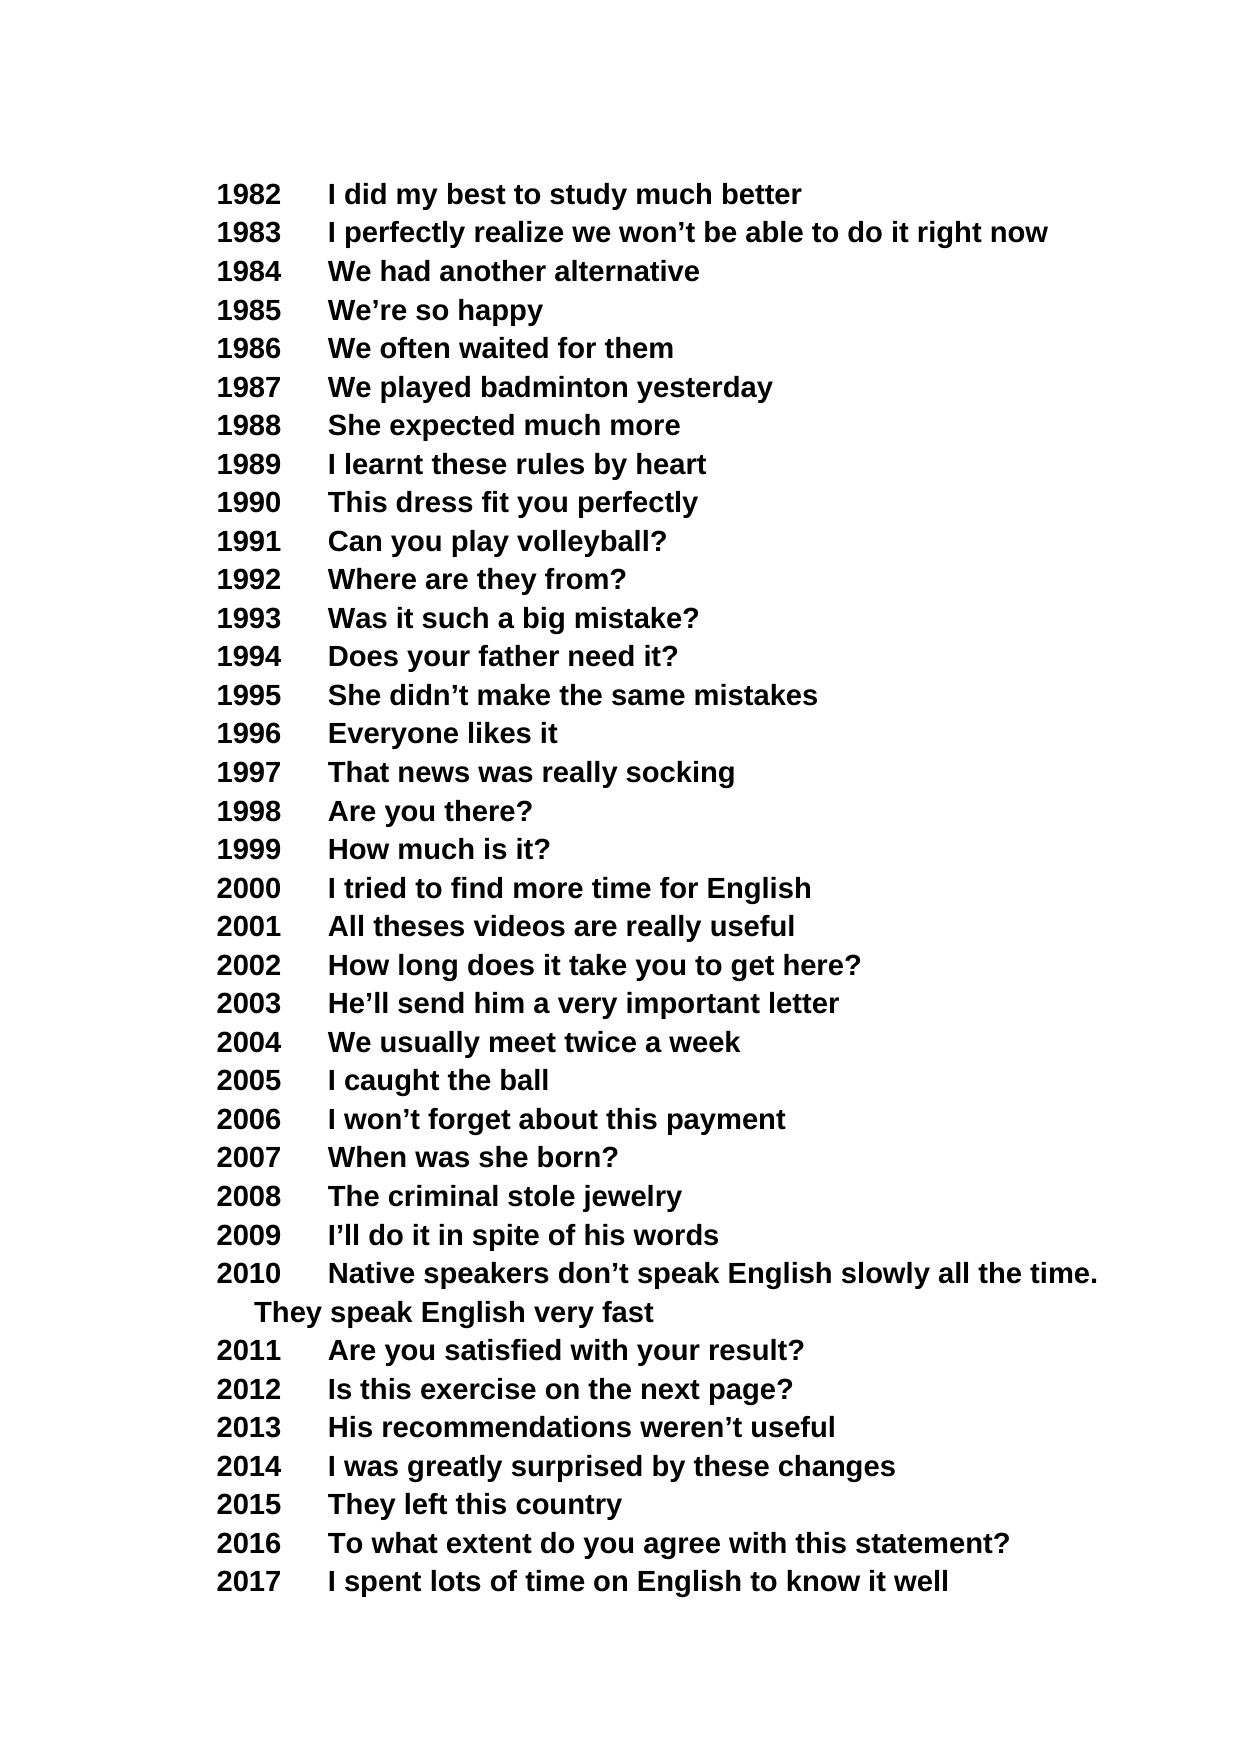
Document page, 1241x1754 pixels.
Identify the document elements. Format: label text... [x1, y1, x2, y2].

list I caught the ball [216, 1063, 1149, 1097]
list All theses videos are really useful [216, 909, 1149, 943]
list She expected much more [216, 408, 1149, 442]
list He’ll send him a very important letter [216, 986, 1149, 1020]
list That news was really socking [216, 755, 1149, 788]
list How long does it take you to get here? [216, 948, 1149, 981]
list His recommendations weren’t useful [216, 1410, 1149, 1444]
list Can you play volleyball? [216, 524, 1149, 557]
list To what extent do you agree with this statement? [216, 1526, 1149, 1559]
list When was she born? [216, 1140, 1149, 1174]
list Native speakers don’t speak English slowly all the time. They speak English very fast [216, 1256, 1149, 1328]
list Is this exercise on the next page? [216, 1372, 1149, 1405]
list I did my best to study much better [216, 177, 1149, 210]
list Does your father need it? [216, 639, 1149, 673]
list I tried to find more time for English [216, 871, 1149, 904]
list They left this country [216, 1487, 1149, 1521]
list Are you satisfied with your result? [216, 1333, 1149, 1367]
list Are you there? [216, 793, 1149, 827]
list I won’t forget about this payment [216, 1102, 1149, 1135]
list We usually meet twice a week [216, 1025, 1149, 1058]
list We had another alternative [216, 254, 1149, 287]
list I was greatly surprised by these changes [216, 1449, 1149, 1482]
list We often waited for them [216, 331, 1149, 364]
list This dress fit you perfectly [216, 485, 1149, 519]
list Everyone likes it [216, 716, 1149, 750]
list She didn’t make the same mistakes [216, 678, 1149, 711]
list Where are they from? [216, 562, 1149, 596]
list I learnt these rules by heart [216, 447, 1149, 480]
list I spent lots of time on English to know it well [216, 1564, 1149, 1598]
list The criminal stole jewelry [216, 1179, 1149, 1212]
list How much is it? [216, 832, 1149, 866]
list I perfectly realize we won’t be able to do it right now [216, 215, 1149, 249]
list We’re so happy [216, 292, 1149, 326]
list We played badminton yesterday [216, 369, 1149, 403]
list Was it such a big mistake? [216, 601, 1149, 634]
list I’ll do it in spite of his words [216, 1217, 1149, 1251]
